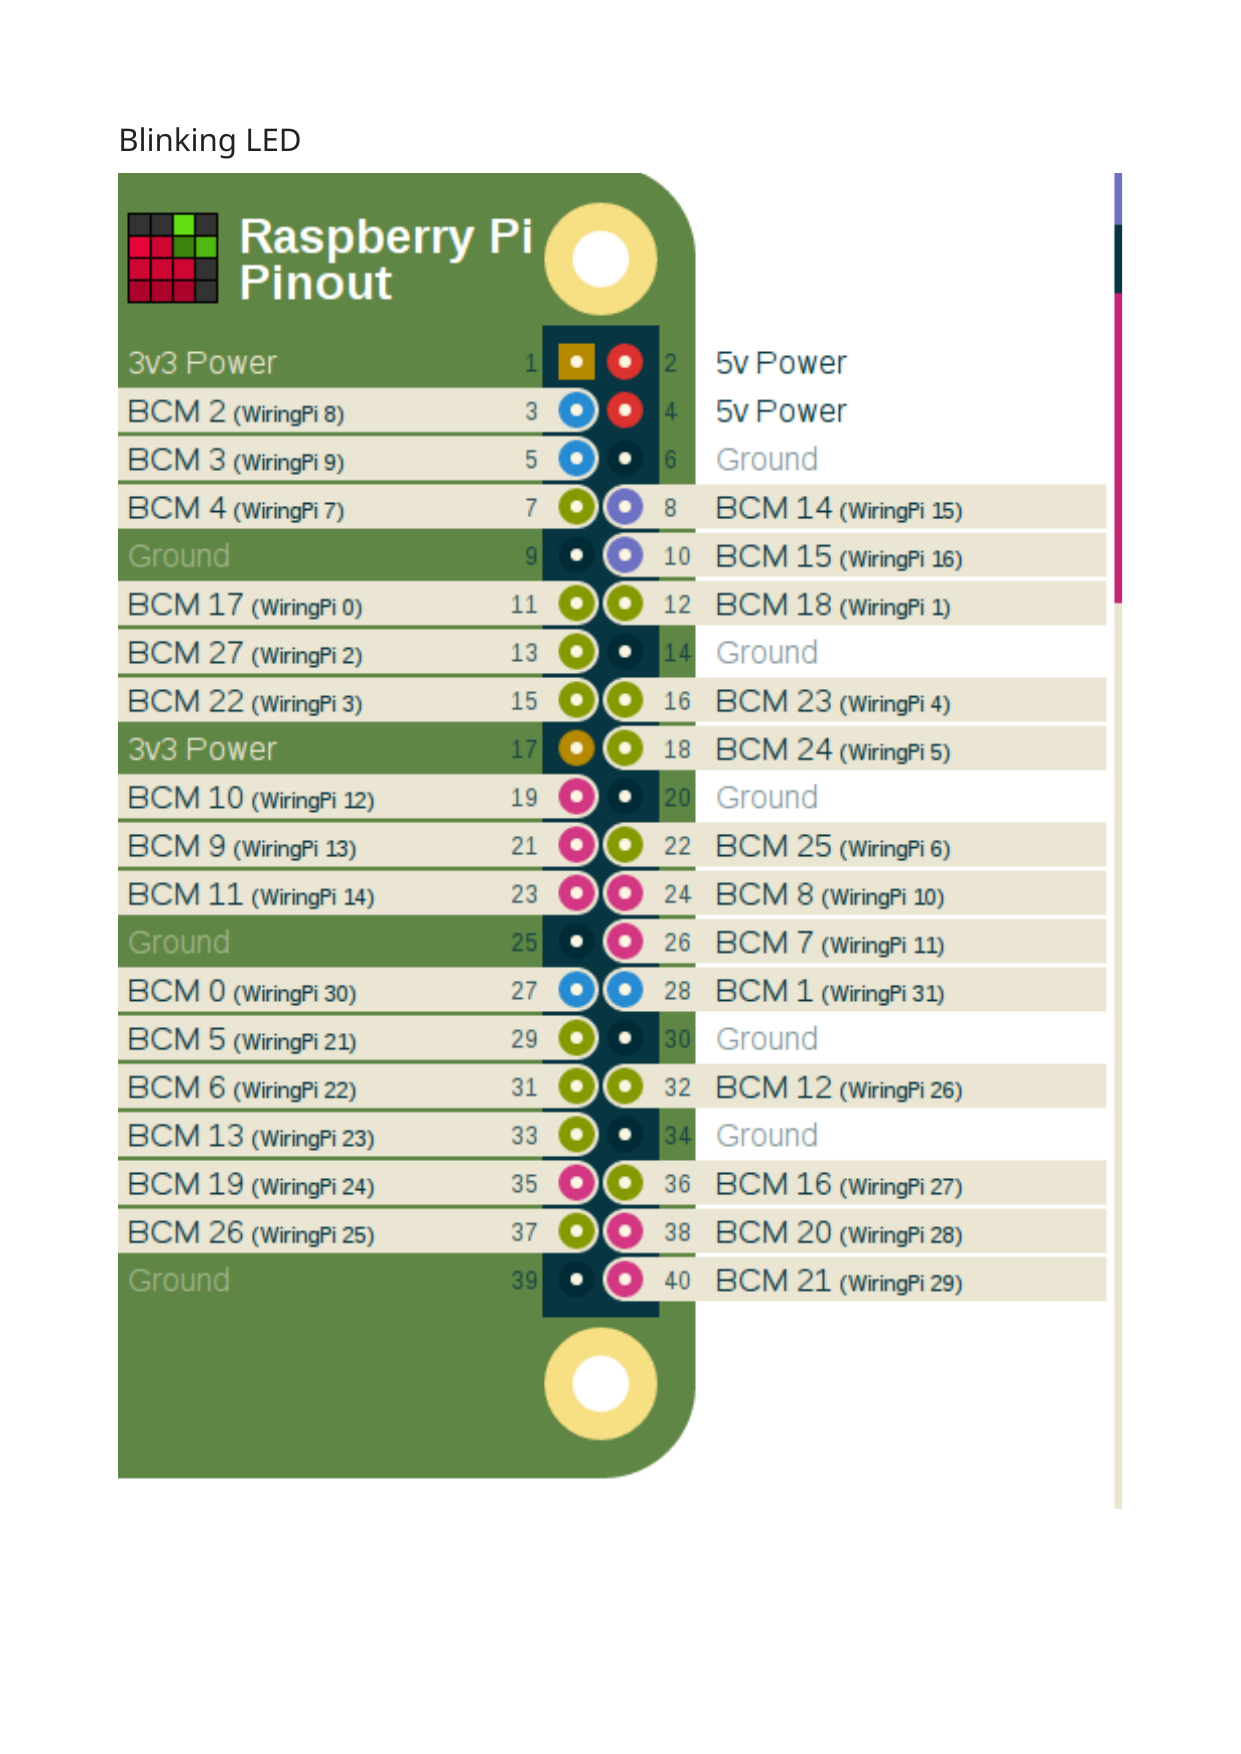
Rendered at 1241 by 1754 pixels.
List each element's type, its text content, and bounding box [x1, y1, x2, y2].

subtitle Blinking LED [118, 118, 1122, 161]
picture [118, 173, 1123, 1509]
